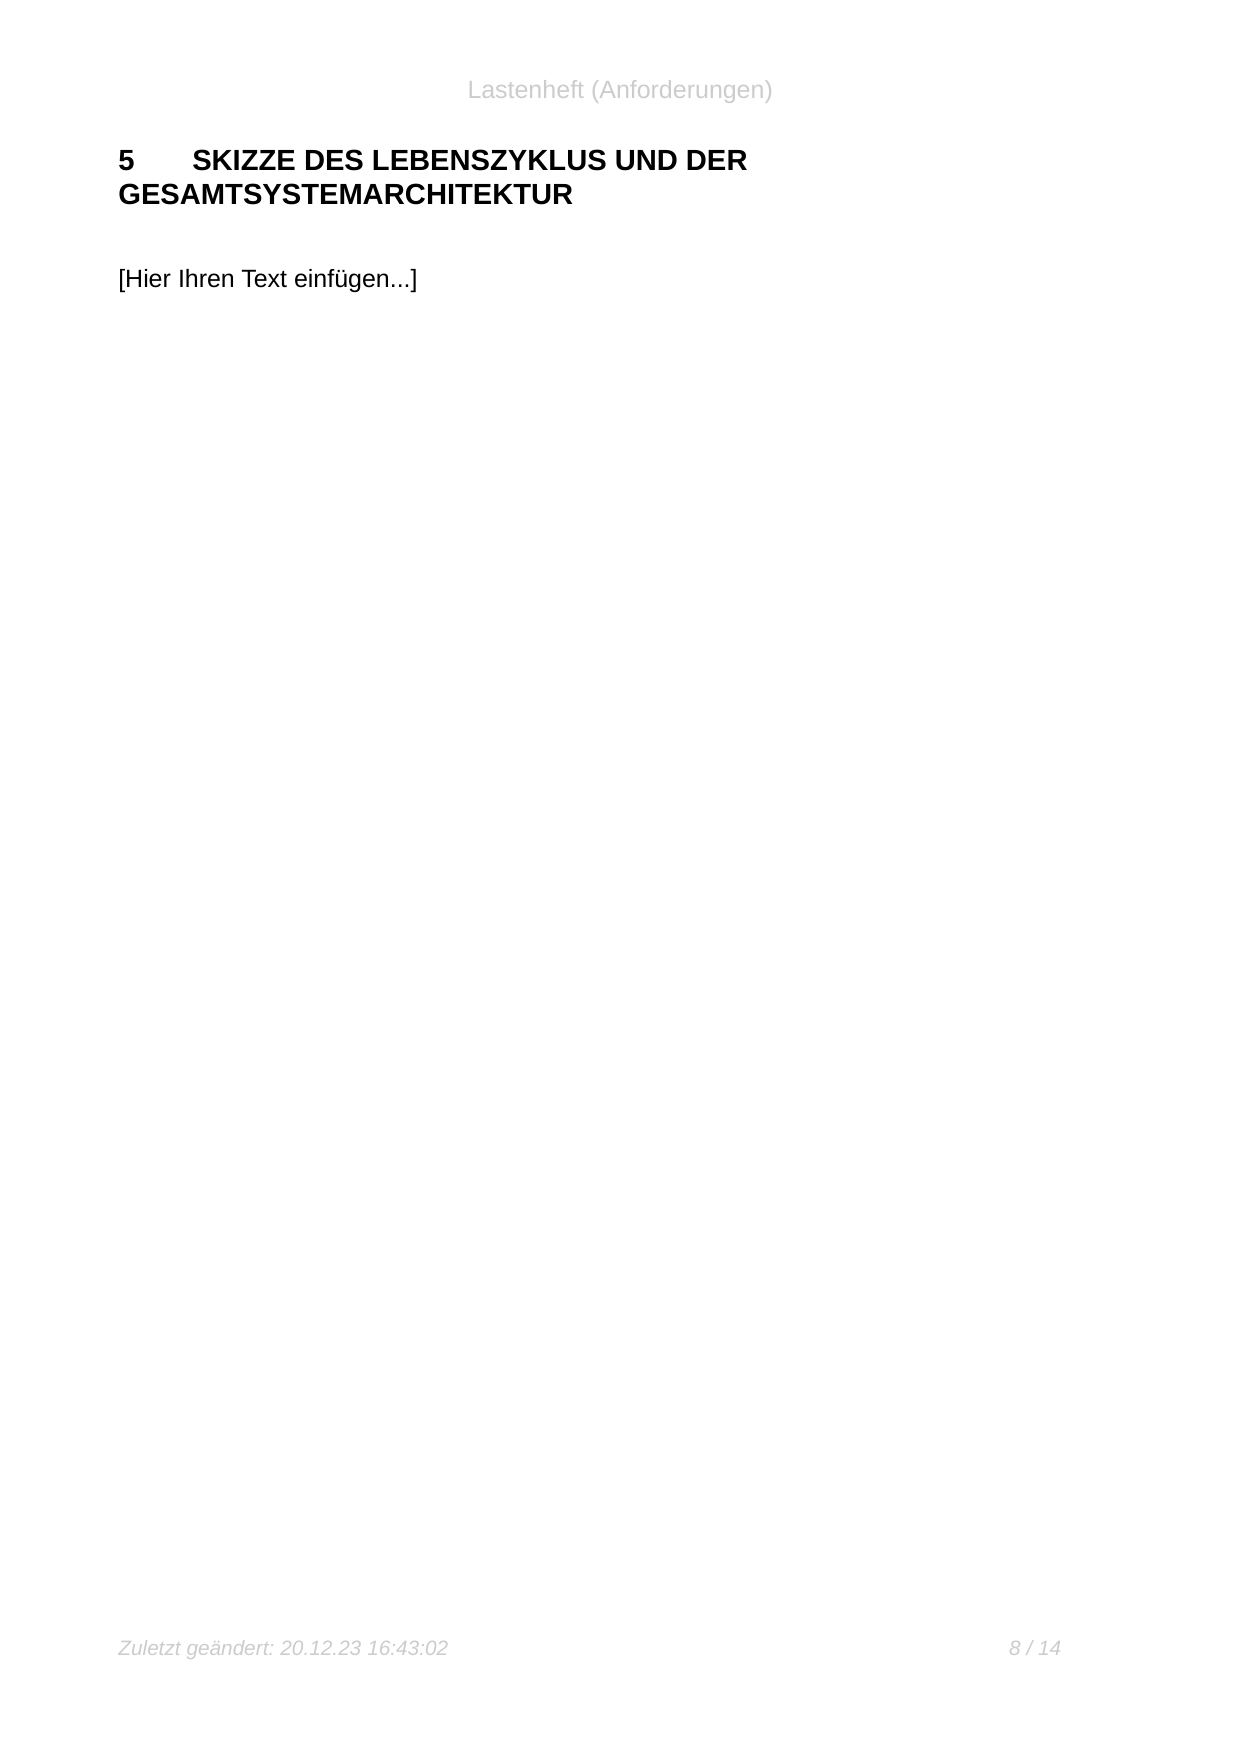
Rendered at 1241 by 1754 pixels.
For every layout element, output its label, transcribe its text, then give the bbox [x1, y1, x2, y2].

text [Hier Ihren Text einfügen...] [118, 264, 1122, 293]
subtitle Skizze des Lebenszyklus und der Gesamtsystemarchitektur [118, 143, 1122, 210]
